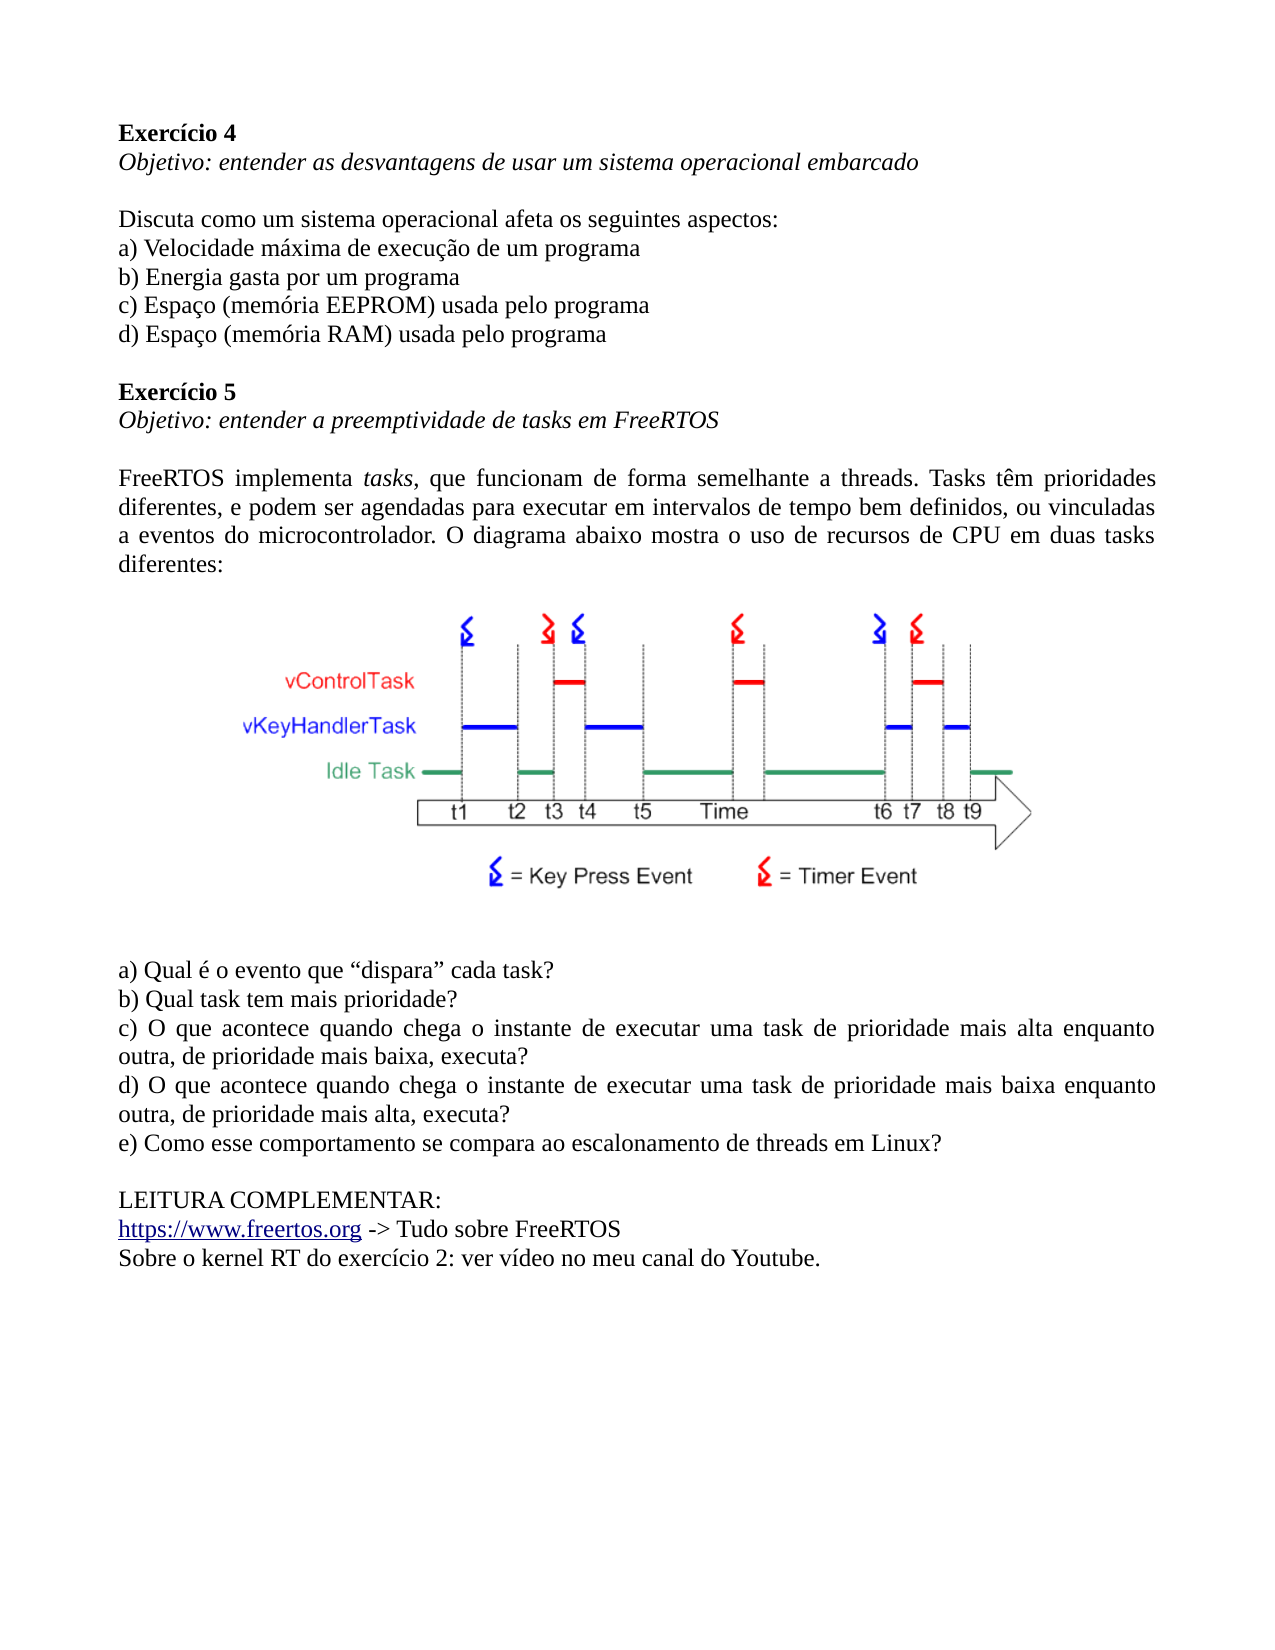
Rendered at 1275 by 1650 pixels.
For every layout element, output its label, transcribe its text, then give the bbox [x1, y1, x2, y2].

text e) Como esse comportamento se compara ao escalonamento de threads em Linux? [118, 1128, 1157, 1156]
text Exercício 4 [118, 118, 1157, 147]
text Sobre o kernel RT do exercício 2: ver vídeo no meu canal do Youtube. [118, 1243, 1157, 1271]
text a) Qual é o evento que “dispara” cada task? [118, 955, 1157, 984]
text FreeRTOS implementa tasks, que funcionam de forma semelhante a threads. Tasks têm prioridades diferentes, e podem ser agendadas para executar em intervalos de tempo bem definidos, ou vinculadas a eventos do microcontrolador. O diagrama abaixo mostra o uso de recursos de CPU em duas tasks diferentes: [118, 463, 1157, 578]
text Objetivo: entender a preemptividade de tasks em FreeRTOS [118, 406, 1157, 434]
text LEITURA COMPLEMENTAR: [118, 1185, 1157, 1214]
text c) Espaço (memória EEPROM) usada pelo programa [118, 291, 1157, 319]
text d) O que acontece quando chega o instante de executar uma task de prioridade mais baixa enquanto outra, de prioridade mais alta, executa? [118, 1070, 1157, 1128]
text b) Energia gasta por um programa [118, 262, 1157, 291]
text d) Espaço (memória RAM) usada pelo programa [118, 319, 1157, 348]
text c) O que acontece quando chega o instante de executar uma task de prioridade mais alta enquanto outra, de prioridade mais baixa, executa? [118, 1013, 1157, 1070]
text Exercício 5 [118, 377, 1157, 406]
text a) Velocidade máxima de execução de um programa [118, 233, 1157, 262]
text Objetivo: entender as desvantagens de usar um sistema operacional embarcado [118, 147, 1157, 176]
text b) Qual task tem mais prioridade? [118, 984, 1157, 1013]
picture [242, 606, 1033, 898]
text Discuta como um sistema operacional afeta os seguintes aspectos: [118, 204, 1157, 233]
text https://www.freertos.org -> Tudo sobre FreeRTOS [118, 1214, 1157, 1243]
